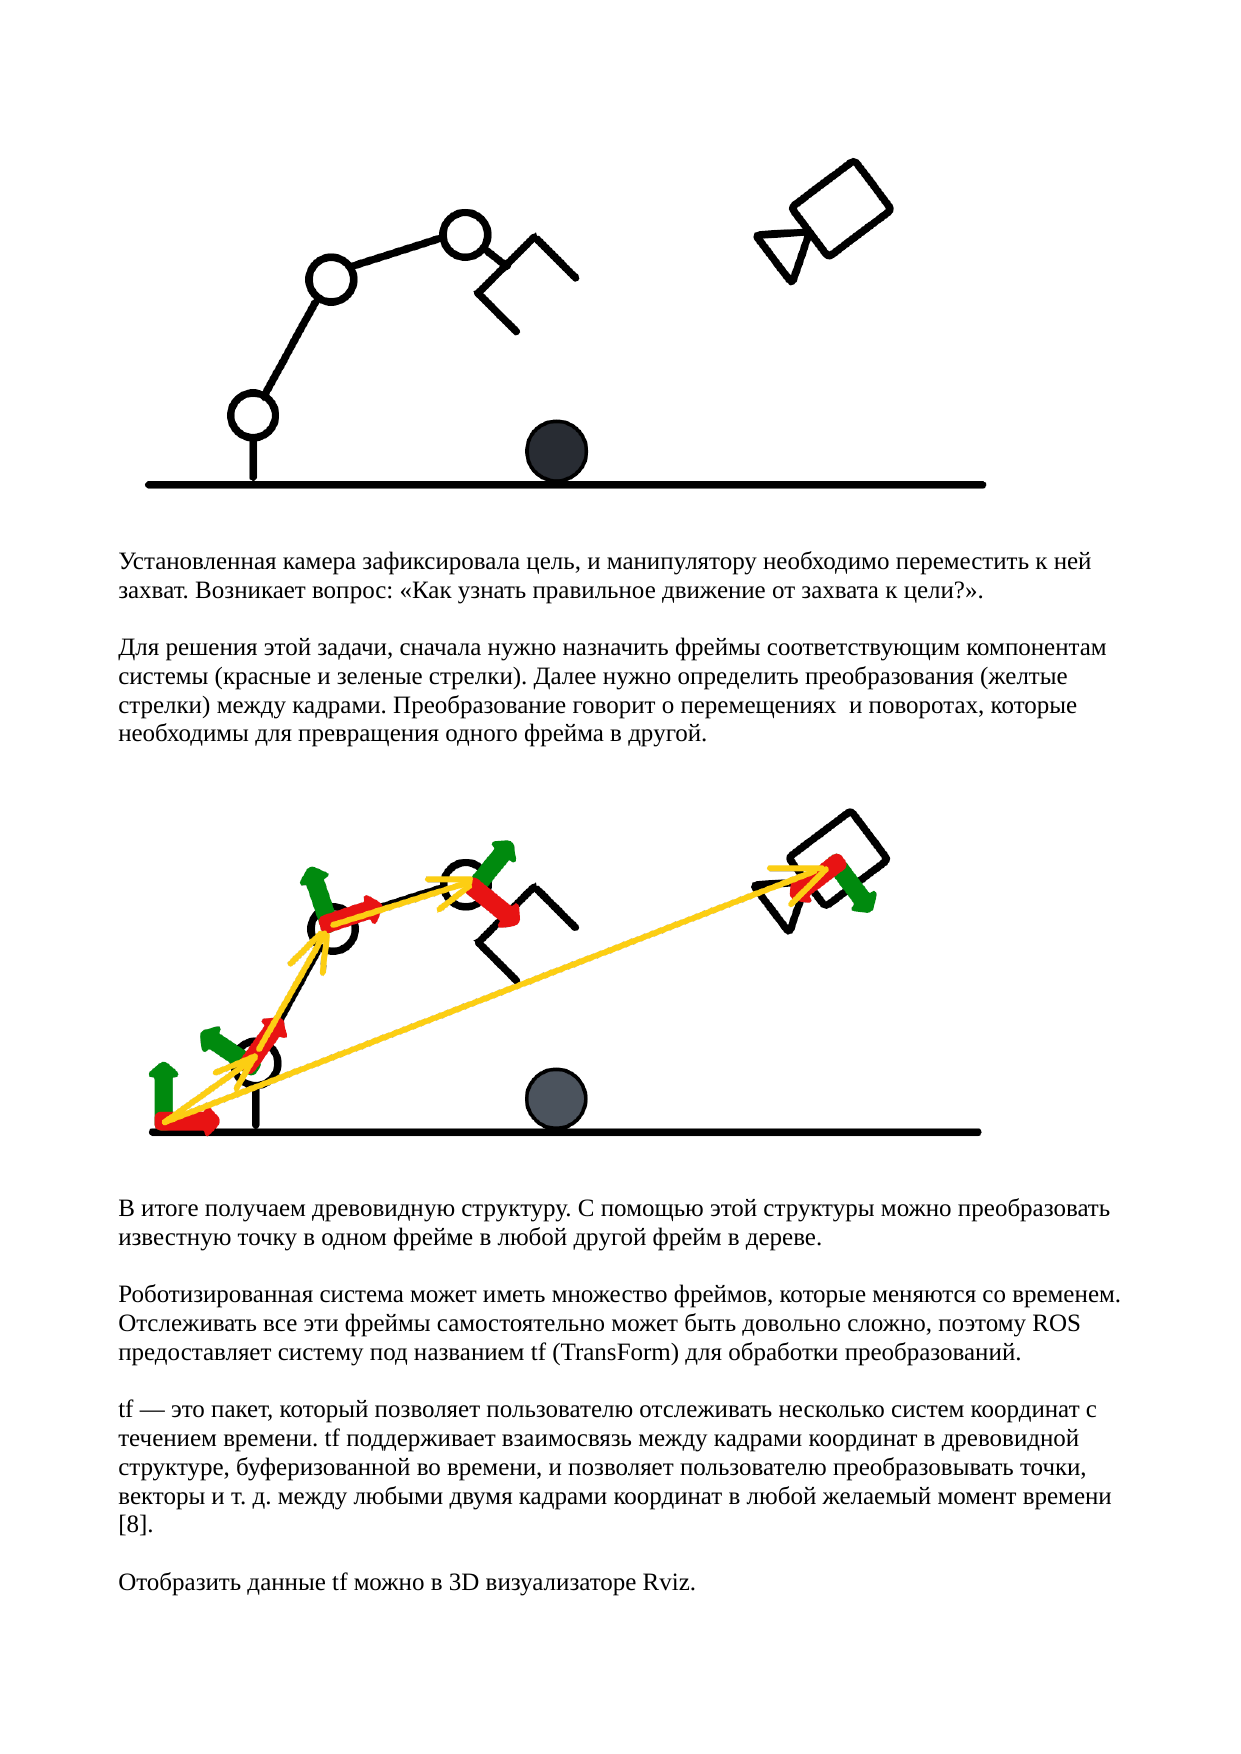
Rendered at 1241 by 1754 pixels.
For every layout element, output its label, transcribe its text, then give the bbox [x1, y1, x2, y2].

picture [115, 124, 1016, 518]
text Установленная камера зафиксировала цель, и манипулятору необходимо переместить к ней захват. Возникает вопрос: «Как узнать правильное движение от захвата к цели?». [118, 546, 1122, 603]
text Роботизированная система может иметь множество фреймов, которые меняются со временем. Отслеживать все эти фреймы самостоятельно может быть довольно сложно, поэтому ROS предоставляет систему под названием tf (TransForm) для обработки преобразований. [118, 1279, 1122, 1366]
text tf — это пакет, который позволяет пользователю отслеживать несколько систем координат с течением времени. tf поддерживает взаимосвязь между кадрами координат в древовидной структуре, буферизованной во времени, и позволяет пользователю преобразовывать точки, векторы и т. д. между любыми двумя кадрами координат в любой желаемый момент времени [8]. [118, 1394, 1122, 1538]
text В итоге получаем древовидную структуру. С помощью этой структуры можно преобразовать известную точку в одном фрейме в любой другой фрейм в дереве. [118, 1193, 1122, 1251]
text Для решения этой задачи, сначала нужно назначить фреймы соответствующим компонентам системы (красные и зеленые стрелки). Далее нужно определить преобразования (желтые стрелки) между кадрами. Преобразование говорит о перемещениях и поворотах, которые необходимы для превращения одного фрейма в другой. [118, 632, 1122, 747]
text Отобразить данные tf можно в 3D визуализаторе Rviz. [118, 1567, 1122, 1596]
picture [119, 776, 1011, 1165]
